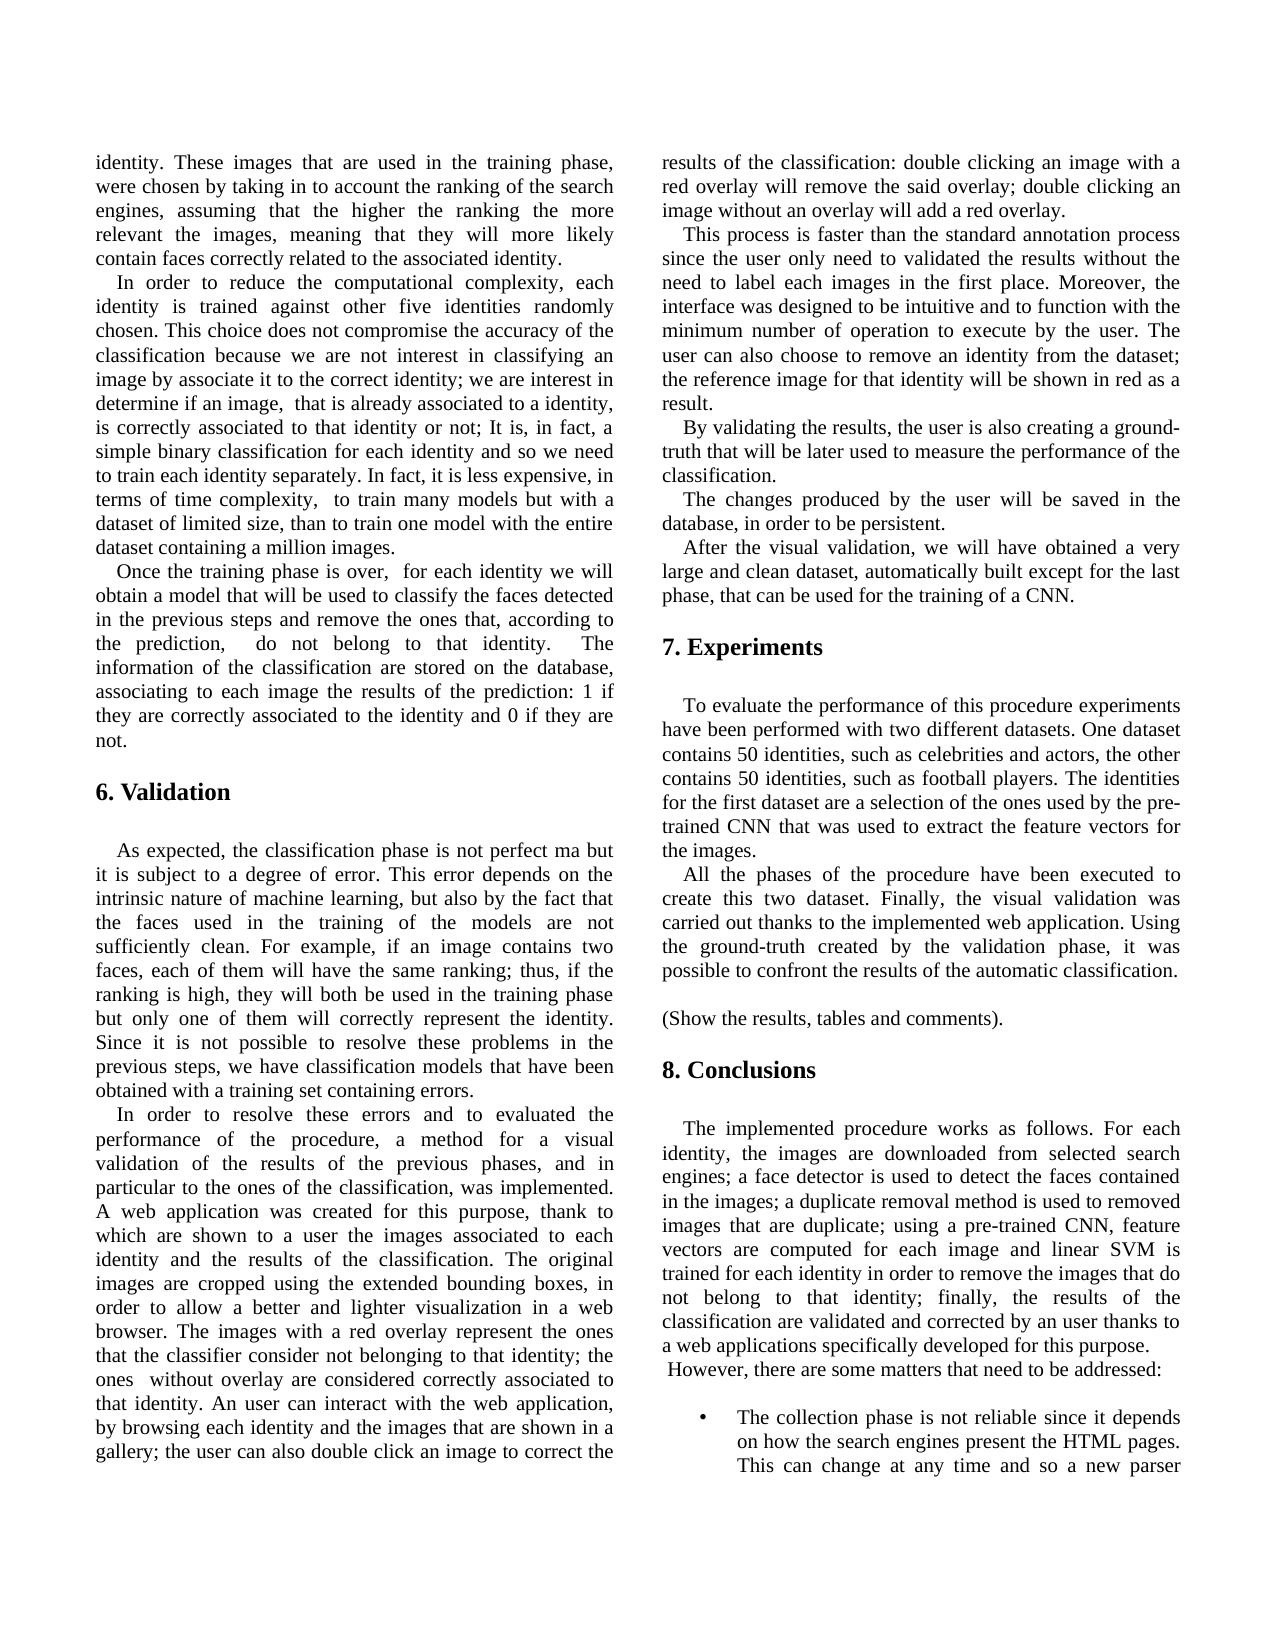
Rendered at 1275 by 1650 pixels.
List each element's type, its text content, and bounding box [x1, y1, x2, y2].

subtitle Conclusions [662, 1055, 1181, 1084]
text However, there are some matters that need to be addressed: [662, 1357, 1181, 1381]
text To evaluate the performance of this procedure experiments have been performed with two different datasets. One dataset contains 50 identities, such as celebrities and actors, the other contains 50 identities, such as football players. The identities for the first dataset are a selection of the ones used by the pre-trained CNN that was used to extract the feature vectors for the images. [662, 693, 1181, 862]
text Once the training phase is over, for each identity we will obtain a model that will be used to classify the faces detected in the previous steps and remove the ones that, according to the prediction, do not belong to that identity. The information of the classification are stored on the database, associating to each image the results of the prediction: 1 if they are correctly associated to the identity and 0 if they are not. [95, 559, 614, 752]
list The collection phase is not reliable since it depends on how the search engines present the HTML pages. This can change at any time and so a new parser [699, 1405, 1181, 1477]
text The implemented procedure works as follows. For each identity, the images are downloaded from selected search engines; a face detector is used to detect the faces contained in the images; a duplicate removal method is used to removed images that are duplicate; using a pre-trained CNN, feature vectors are computed for each image and linear SVM is trained for each identity in order to remove the images that do not belong to that identity; finally, the results of the classification are validated and corrected by an user thanks to a web applications specifically developed for this purpose. [662, 1116, 1181, 1357]
text identity. These images that are used in the training phase, were chosen by taking in to account the ranking of the search engines, assuming that the higher the ranking the more relevant the images, meaning that they will more likely contain faces correctly related to the associated identity. [95, 150, 614, 270]
text (Show the results, tables and comments). [662, 1006, 1181, 1030]
text By validating the results, the user is also creating a ground-truth that will be later used to measure the performance of the classification. [662, 415, 1181, 487]
text After the visual validation, we will have obtained a very large and clean dataset, automatically built except for the last phase, that can be used for the training of a CNN. [662, 535, 1181, 607]
text This process is faster than the standard annotation process since the user only need to validated the results without the need to label each images in the first place. Moreover, the interface was designed to be intuitive and to function with the minimum number of operation to execute by the user. The user can also choose to remove an identity from the dataset; the reference image for that identity will be shown in red as a result. [662, 222, 1181, 415]
text In order to resolve these errors and to evaluated the performance of the procedure, a method for a visual validation of the results of the previous phases, and in particular to the ones of the classification, was implemented. A web application was created for this purpose, thank to which are shown to a user the images associated to each identity and the results of the classification. The original images are cropped using the extended bounding boxes, in order to allow a better and lighter visualization in a web browser. The images with a red overlay represent the ones that the classifier consider not belonging to that identity; the ones without overlay are considered correctly associated to that identity. An user can interact with the web application, by browsing each identity and the images that are shown in a gallery; the user can also double click an image to correct the [95, 1102, 614, 1463]
text As expected, the classification phase is not perfect ma but it is subject to a degree of error. This error depends on the intrinsic nature of machine learning, but also by the fact that the faces used in the training of the models are not sufficiently clean. For example, if an image contains two faces, each of them will have the same ranking; thus, if the ranking is high, they will both be used in the training phase but only one of them will correctly represent the identity. Since it is not possible to resolve these problems in the previous steps, we have classification models that have been obtained with a training set containing errors. [95, 838, 614, 1102]
subtitle Experiments [662, 632, 1181, 661]
text In order to reduce the computational complexity, each identity is trained against other five identities randomly chosen. This choice does not compromise the accuracy of the classification because we are not interest in classifying an image by associate it to the correct identity; we are interest in determine if an image, that is already associated to a identity, is correctly associated to that identity or not; It is, in fact, a simple binary classification for each identity and so we need to train each identity separately. In fact, it is less expensive, in terms of time complexity, to train many models but with a dataset of limited size, than to train one model with the entire dataset containing a million images. [95, 270, 614, 559]
text The changes produced by the user will be saved in the database, in order to be persistent. [662, 487, 1181, 535]
text All the phases of the procedure have been executed to create this two dataset. Finally, the visual validation was carried out thanks to the implemented web application. Using the ground-truth created by the validation phase, it was possible to confront the results of the automatic classification. [662, 862, 1181, 982]
subtitle Validation [95, 777, 614, 805]
text results of the classification: double clicking an image with a red overlay will remove the said overlay; double clicking an image without an overlay will add a red overlay. [662, 150, 1181, 222]
